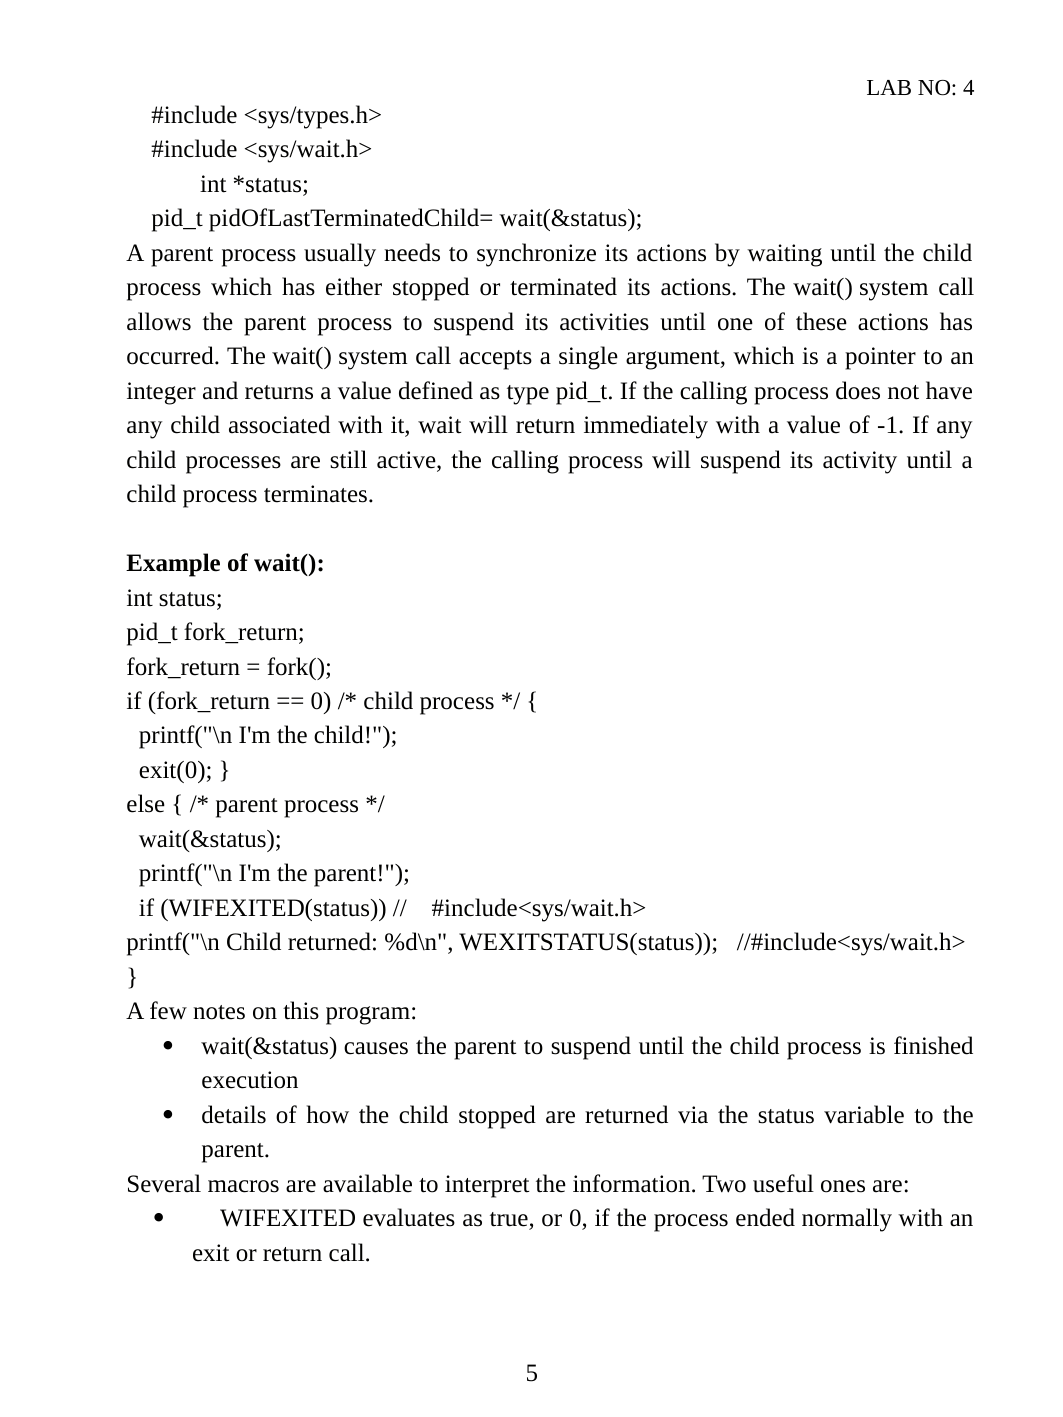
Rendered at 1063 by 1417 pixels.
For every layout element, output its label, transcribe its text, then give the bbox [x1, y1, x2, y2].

text fork_return = fork(); [126, 652, 974, 680]
list wait(&status) causes the parent to suspend until the child process is finished execution [164, 1031, 974, 1094]
text Several macros are available to interpret the information. Two useful ones are: [89, 1169, 974, 1197]
text pid_t pidOfLastTerminatedChild= wait(&status); [126, 203, 974, 232]
text else { /* parent process */ [126, 789, 974, 818]
list details of how the child stopped are returned via the status variable to the parent. [164, 1100, 974, 1163]
text A few notes on this program: [126, 996, 974, 1025]
text exit(0); } [126, 755, 974, 784]
text int *status; [126, 169, 974, 198]
text printf("\n I'm the child!"); [126, 721, 974, 749]
text printf("\n I'm the parent!"); [126, 858, 974, 887]
text Example of wait(): [126, 548, 974, 577]
list WIFEXITED evaluates as true, or 0, if the process ended normally with an exit or return call. [154, 1203, 974, 1266]
text if (WIFEXITED(status)) // #include<sys/wait.h> [126, 893, 974, 922]
text #include <sys/wait.h> [126, 134, 974, 163]
text if (fork_return == 0) /* child process */ { [126, 686, 974, 715]
text A parent process usually needs to synchronize its actions by waiting until the child process which has either stopped or terminated its actions. The wait() system call allows the parent process to suspend its activities until one of these actions has occurred. The wait() system call accepts a single argument, which is a pointer to an integer and returns a value defined as type pid_t. If the calling process does not have any child associated with it, wait will return immediately with a value of -1. If any child processes are still active, the calling process will suspend its activity until a child process terminates. [126, 238, 974, 508]
text int status; [126, 583, 974, 611]
text pid_t fork_return; [126, 617, 974, 646]
text #include <sys/types.h> [126, 100, 974, 129]
text printf("\n Child returned: %d\n", WEXITSTATUS(status)); //#include<sys/wait.h> [126, 927, 974, 956]
text wait(&status); [126, 824, 974, 853]
text } [126, 962, 974, 991]
